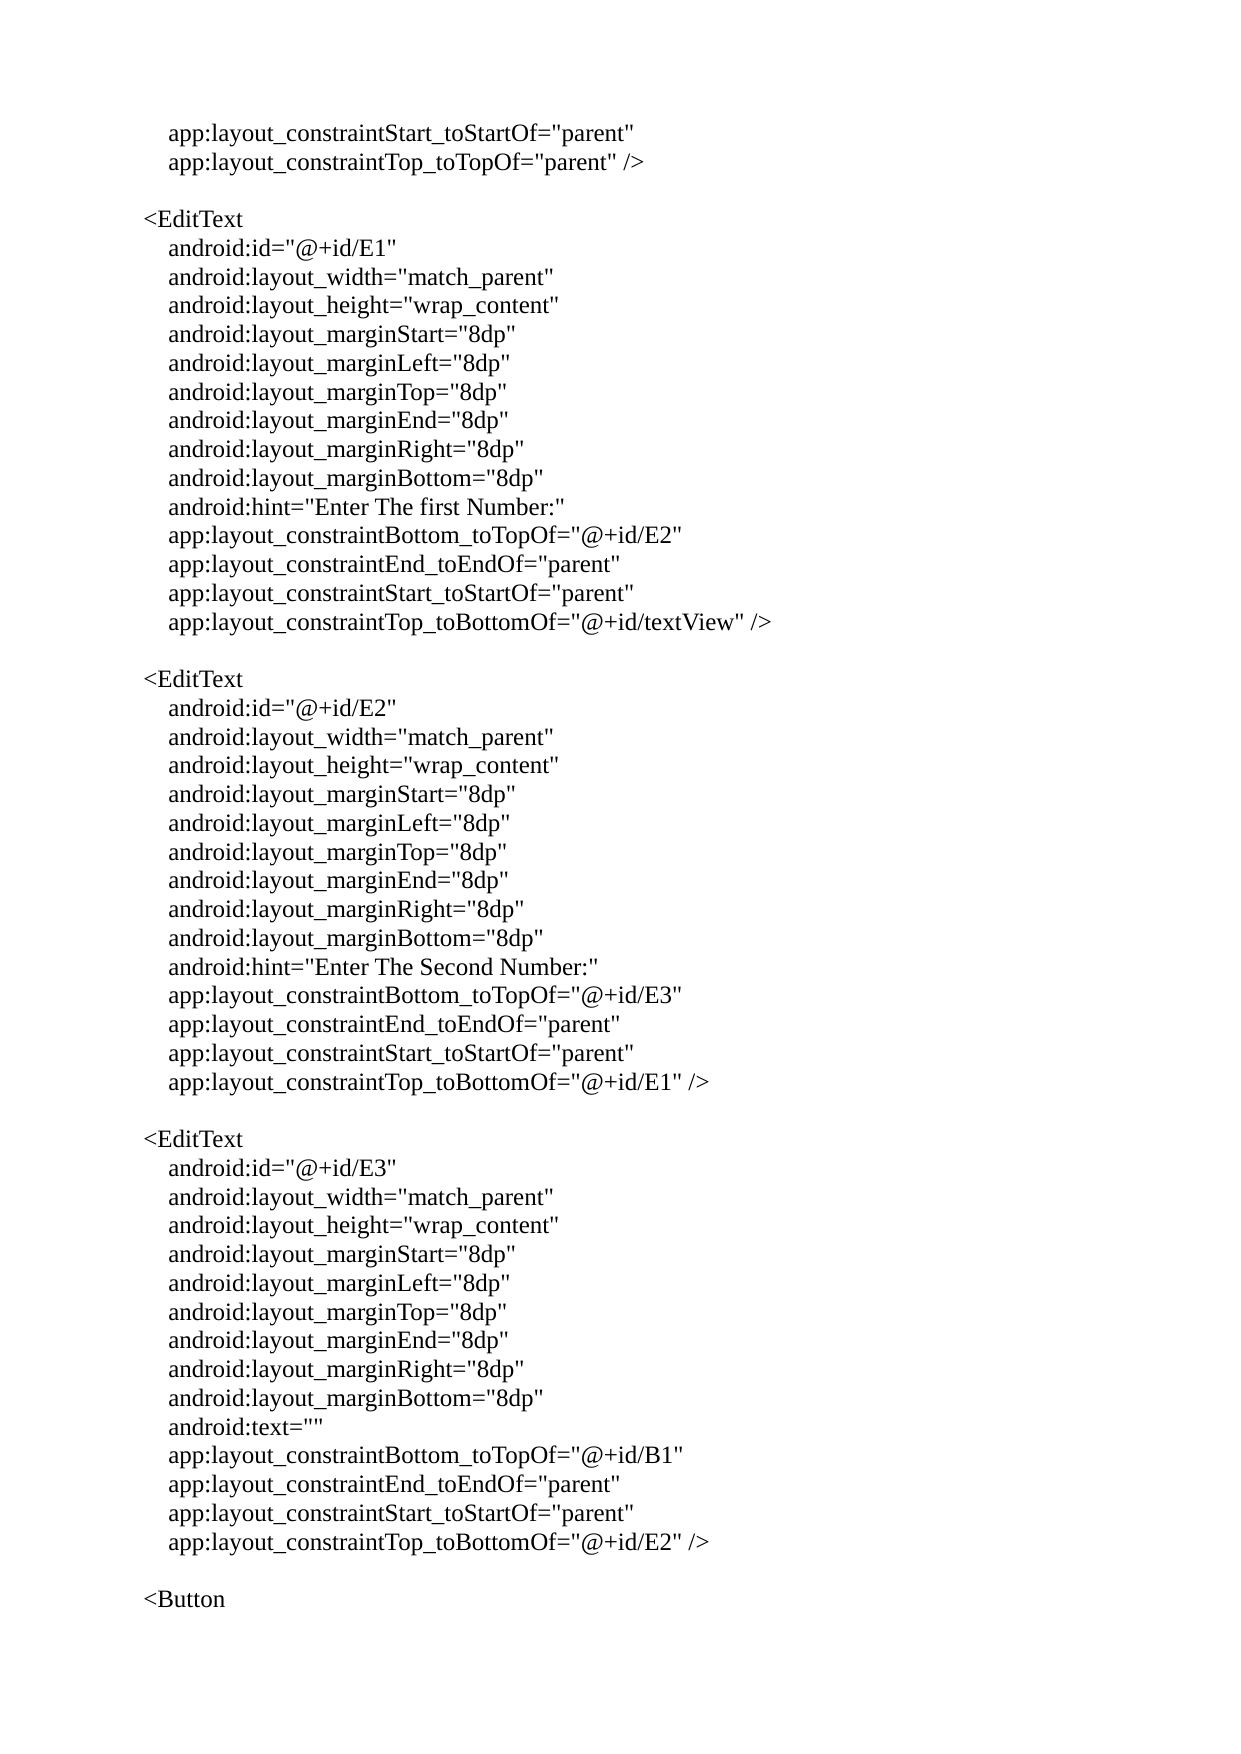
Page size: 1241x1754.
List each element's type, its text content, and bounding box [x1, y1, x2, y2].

text android:id="@+id/E3" [118, 1153, 1122, 1182]
text android:layout_marginEnd="8dp" [118, 406, 1122, 434]
text app:layout_constraintStart_toStartOf="parent" [118, 118, 1122, 147]
text android:layout_marginTop="8dp" [118, 377, 1122, 406]
text app:layout_constraintEnd_toEndOf="parent" [118, 1009, 1122, 1038]
text android:layout_marginBottom="8dp" [118, 923, 1122, 952]
text android:layout_height="wrap_content" [118, 751, 1122, 779]
text <EditText [118, 664, 1122, 693]
text <EditText [118, 1124, 1122, 1153]
text android:layout_marginStart="8dp" [118, 319, 1122, 348]
text android:text="" [118, 1412, 1122, 1441]
text app:layout_constraintTop_toBottomOf="@+id/textView" /> [118, 607, 1122, 636]
text android:layout_height="wrap_content" [118, 1211, 1122, 1239]
text android:layout_marginBottom="8dp" [118, 463, 1122, 492]
text android:layout_marginLeft="8dp" [118, 808, 1122, 837]
text app:layout_constraintStart_toStartOf="parent" [118, 578, 1122, 607]
text android:hint="Enter The first Number:" [118, 492, 1122, 521]
text android:layout_marginTop="8dp" [118, 837, 1122, 866]
text android:id="@+id/E2" [118, 693, 1122, 722]
text app:layout_constraintTop_toTopOf="parent" /> [118, 147, 1122, 176]
text app:layout_constraintEnd_toEndOf="parent" [118, 1469, 1122, 1498]
text app:layout_constraintBottom_toTopOf="@+id/E2" [118, 521, 1122, 549]
text <Button [118, 1584, 1122, 1613]
text app:layout_constraintTop_toBottomOf="@+id/E2" /> [118, 1527, 1122, 1556]
text android:layout_marginRight="8dp" [118, 894, 1122, 923]
text android:layout_marginRight="8dp" [118, 434, 1122, 463]
text android:layout_marginTop="8dp" [118, 1297, 1122, 1326]
text android:layout_marginStart="8dp" [118, 779, 1122, 808]
text android:layout_height="wrap_content" [118, 291, 1122, 319]
text android:layout_width="match_parent" [118, 262, 1122, 291]
text <EditText [118, 204, 1122, 233]
text android:layout_marginStart="8dp" [118, 1239, 1122, 1268]
text android:layout_width="match_parent" [118, 1182, 1122, 1211]
text android:layout_width="match_parent" [118, 722, 1122, 751]
text app:layout_constraintBottom_toTopOf="@+id/B1" [118, 1441, 1122, 1469]
text android:layout_marginEnd="8dp" [118, 1326, 1122, 1354]
text android:layout_marginLeft="8dp" [118, 348, 1122, 377]
text app:layout_constraintEnd_toEndOf="parent" [118, 549, 1122, 578]
text app:layout_constraintStart_toStartOf="parent" [118, 1038, 1122, 1067]
text app:layout_constraintBottom_toTopOf="@+id/E3" [118, 981, 1122, 1009]
text app:layout_constraintStart_toStartOf="parent" [118, 1498, 1122, 1527]
text android:layout_marginBottom="8dp" [118, 1383, 1122, 1412]
text android:id="@+id/E1" [118, 233, 1122, 262]
text android:hint="Enter The Second Number:" [118, 952, 1122, 981]
text android:layout_marginLeft="8dp" [118, 1268, 1122, 1297]
text app:layout_constraintTop_toBottomOf="@+id/E1" /> [118, 1067, 1122, 1096]
text android:layout_marginEnd="8dp" [118, 866, 1122, 894]
text android:layout_marginRight="8dp" [118, 1354, 1122, 1383]
